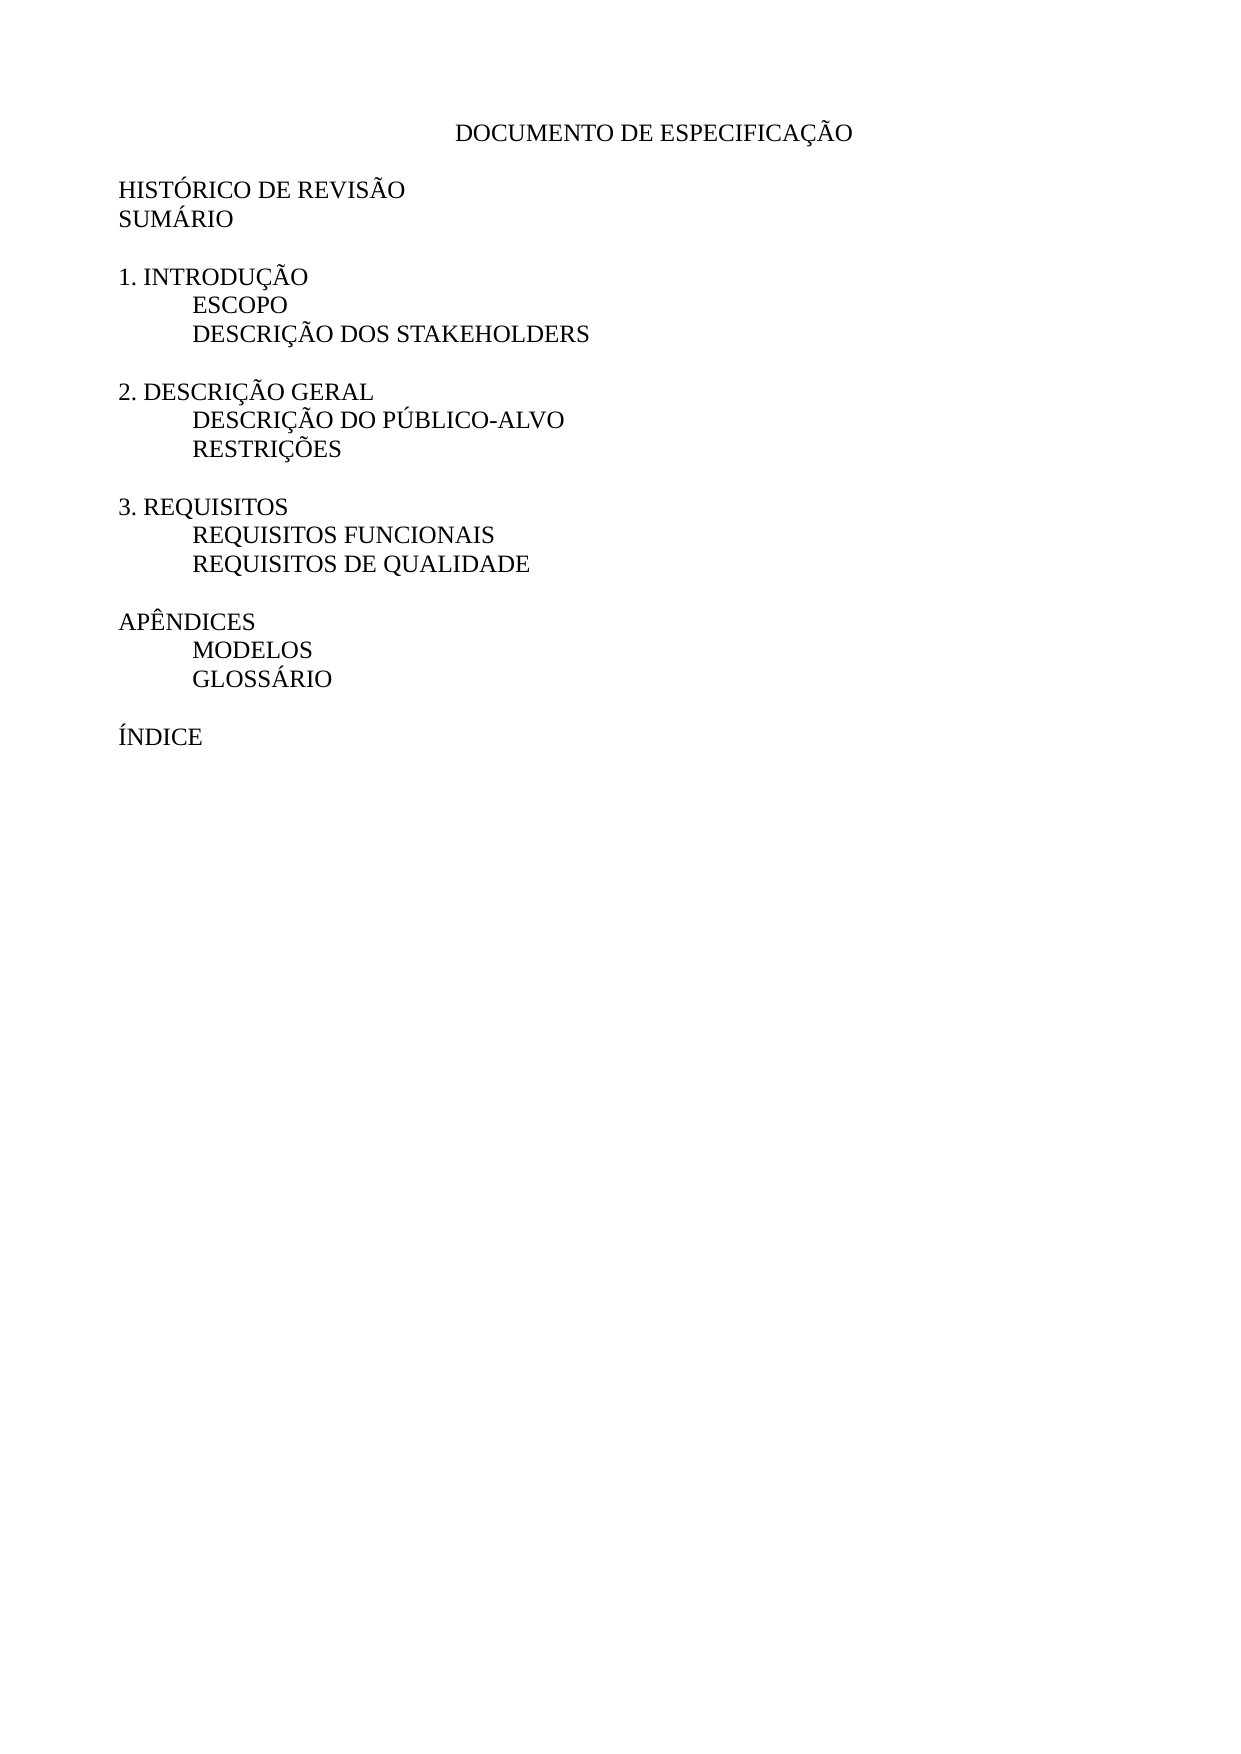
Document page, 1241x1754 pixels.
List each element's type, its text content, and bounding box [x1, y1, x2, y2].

text REQUISITOS FUNCIONAIS [118, 521, 1122, 549]
text ÍNDICE [118, 722, 1122, 751]
text 2. DESCRIÇÃO GERAL [118, 377, 1122, 406]
text DESCRIÇÃO DOS STAKEHOLDERS [118, 319, 1122, 348]
text 1. INTRODUÇÃO [118, 262, 1122, 291]
text ESCOPO [118, 291, 1122, 319]
text RESTRIÇÕES [118, 434, 1122, 463]
text DOCUMENTO DE ESPECIFICAÇÃO [118, 118, 1122, 147]
text APÊNDICES [118, 607, 1122, 636]
text 3. REQUISITOS [118, 492, 1122, 521]
text MODELOS [118, 636, 1122, 664]
text HISTÓRICO DE REVISÃO [118, 176, 1122, 204]
text REQUISITOS DE QUALIDADE [118, 549, 1122, 578]
text GLOSSÁRIO [118, 664, 1122, 693]
text SUMÁRIO [118, 204, 1122, 233]
text DESCRIÇÃO DO PÚBLICO-ALVO [118, 406, 1122, 434]
